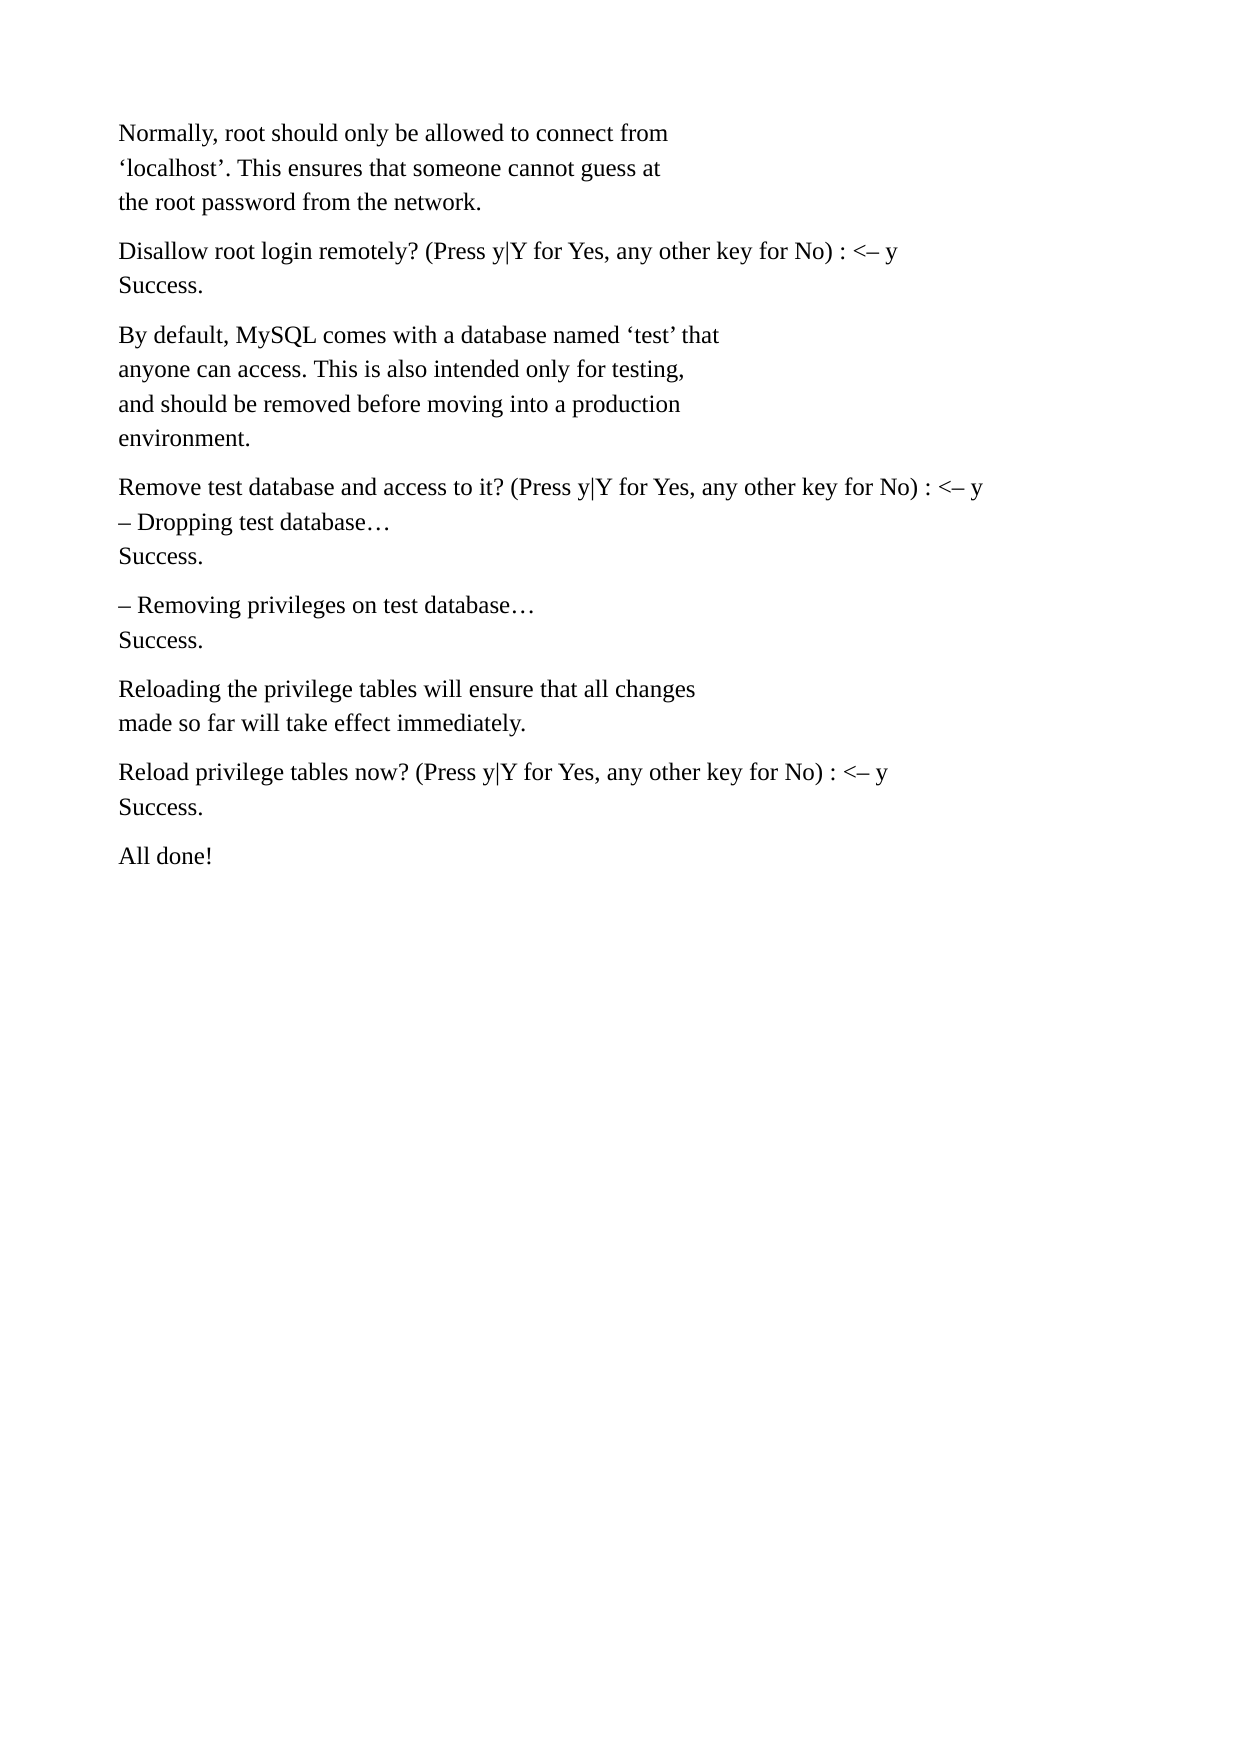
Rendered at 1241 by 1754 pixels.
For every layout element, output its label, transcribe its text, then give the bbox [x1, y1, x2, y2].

text All done! [118, 841, 1122, 869]
text Disallow root login remotely? (Press y|Y for Yes, any other key for No) : <– y Success. [118, 236, 1122, 299]
text By default, MySQL comes with a database named ‘test’ that anyone can access. This is also intended only for testing, and should be removed before moving into a production environment. [118, 320, 1122, 452]
text Normally, root should only be allowed to connect from ‘localhost’. This ensures that someone cannot guess at the root password from the network. [118, 118, 1122, 216]
text Reloading the privilege tables will ensure that all changes made so far will take effect immediately. [118, 674, 1122, 737]
text Remove test database and access to it? (Press y|Y for Yes, any other key for No) : <– y – Dropping test database… Success. [118, 472, 1122, 570]
text – Removing privileges on test database… Success. [118, 590, 1122, 653]
text Reload privilege tables now? (Press y|Y for Yes, any other key for No) : <– y Success. [118, 757, 1122, 821]
